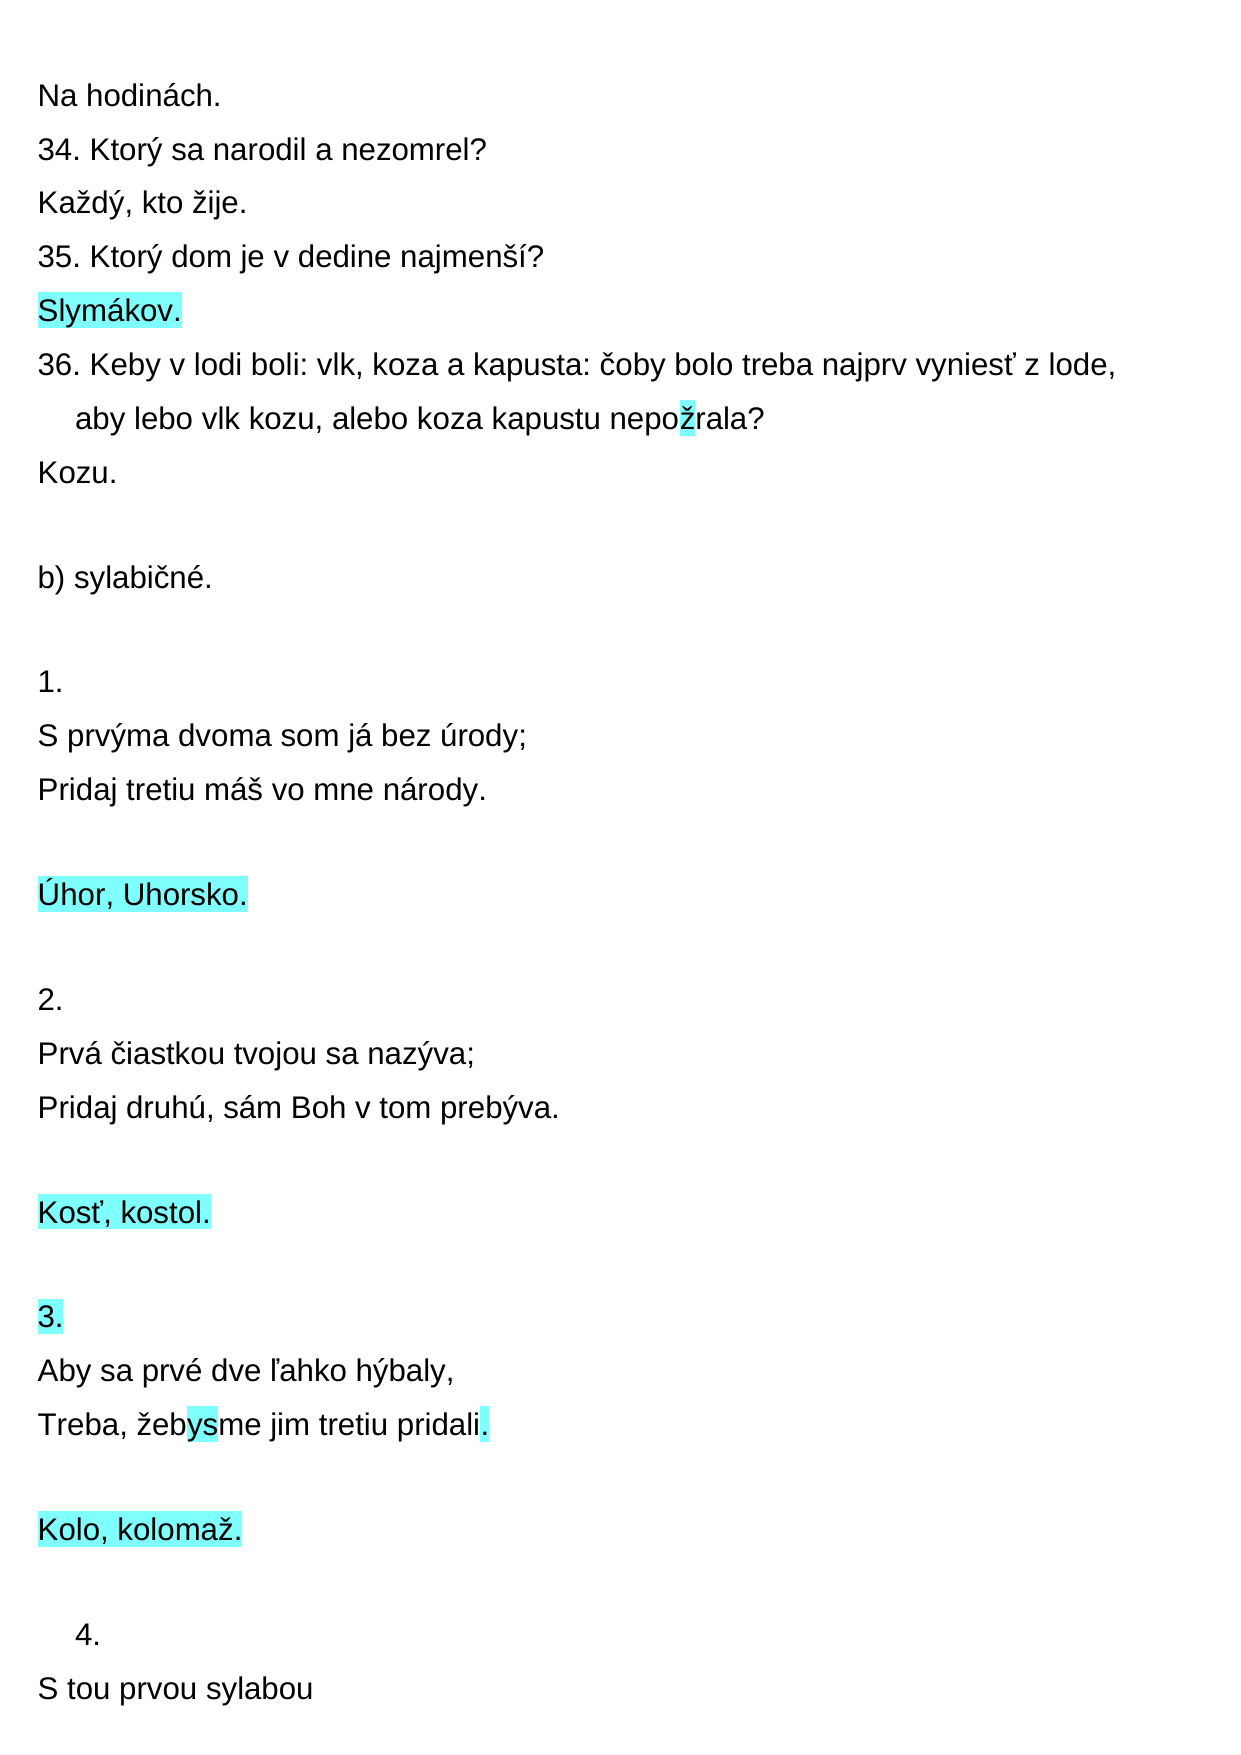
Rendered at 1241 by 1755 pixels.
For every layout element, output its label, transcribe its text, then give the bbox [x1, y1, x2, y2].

text Pridaj tretiu máš vo mne národy. [37, 771, 1130, 807]
text Slymákov. [37, 292, 1130, 328]
text 2. [37, 981, 1130, 1017]
text 35. Ktorý dom je v dedine najmenší? [37, 238, 1130, 274]
text 34. Ktorý sa narodil a nezomrel? [37, 131, 1130, 167]
text 36. Keby v lodi boli: vlk, koza a kapusta: čoby bolo treba najprv vyniesť z lode, aby lebo vlk kozu, alebo koza kapustu nepožrala? [37, 346, 1130, 436]
text b) sylabičné. [37, 559, 1130, 594]
text Treba, žebysme jim tretiu pridali. [37, 1406, 1130, 1442]
text S tou prvou sylabou [37, 1670, 1130, 1706]
text S prvýma dvoma som já bez úrody; [37, 717, 1130, 753]
text 3. [37, 1298, 1130, 1334]
text Prvá čiastkou tvojou sa nazýva; [37, 1035, 1130, 1071]
text Na hodinách. [37, 77, 1130, 113]
text Aby sa prvé dve ľahko hýbaly, [37, 1352, 1130, 1388]
text Pridaj druhú, sám Boh v tom prebýva. [37, 1089, 1130, 1125]
text Kozu. [37, 454, 1130, 490]
text Kosť, kostol. [37, 1194, 1130, 1229]
subtitle Úhor, Uhorsko. [37, 876, 1130, 912]
text Kolo, kolomaž. [37, 1511, 1130, 1547]
text Každý, kto žije. [37, 184, 1130, 220]
text 1. [37, 663, 1130, 699]
text 4. [37, 1616, 1130, 1652]
